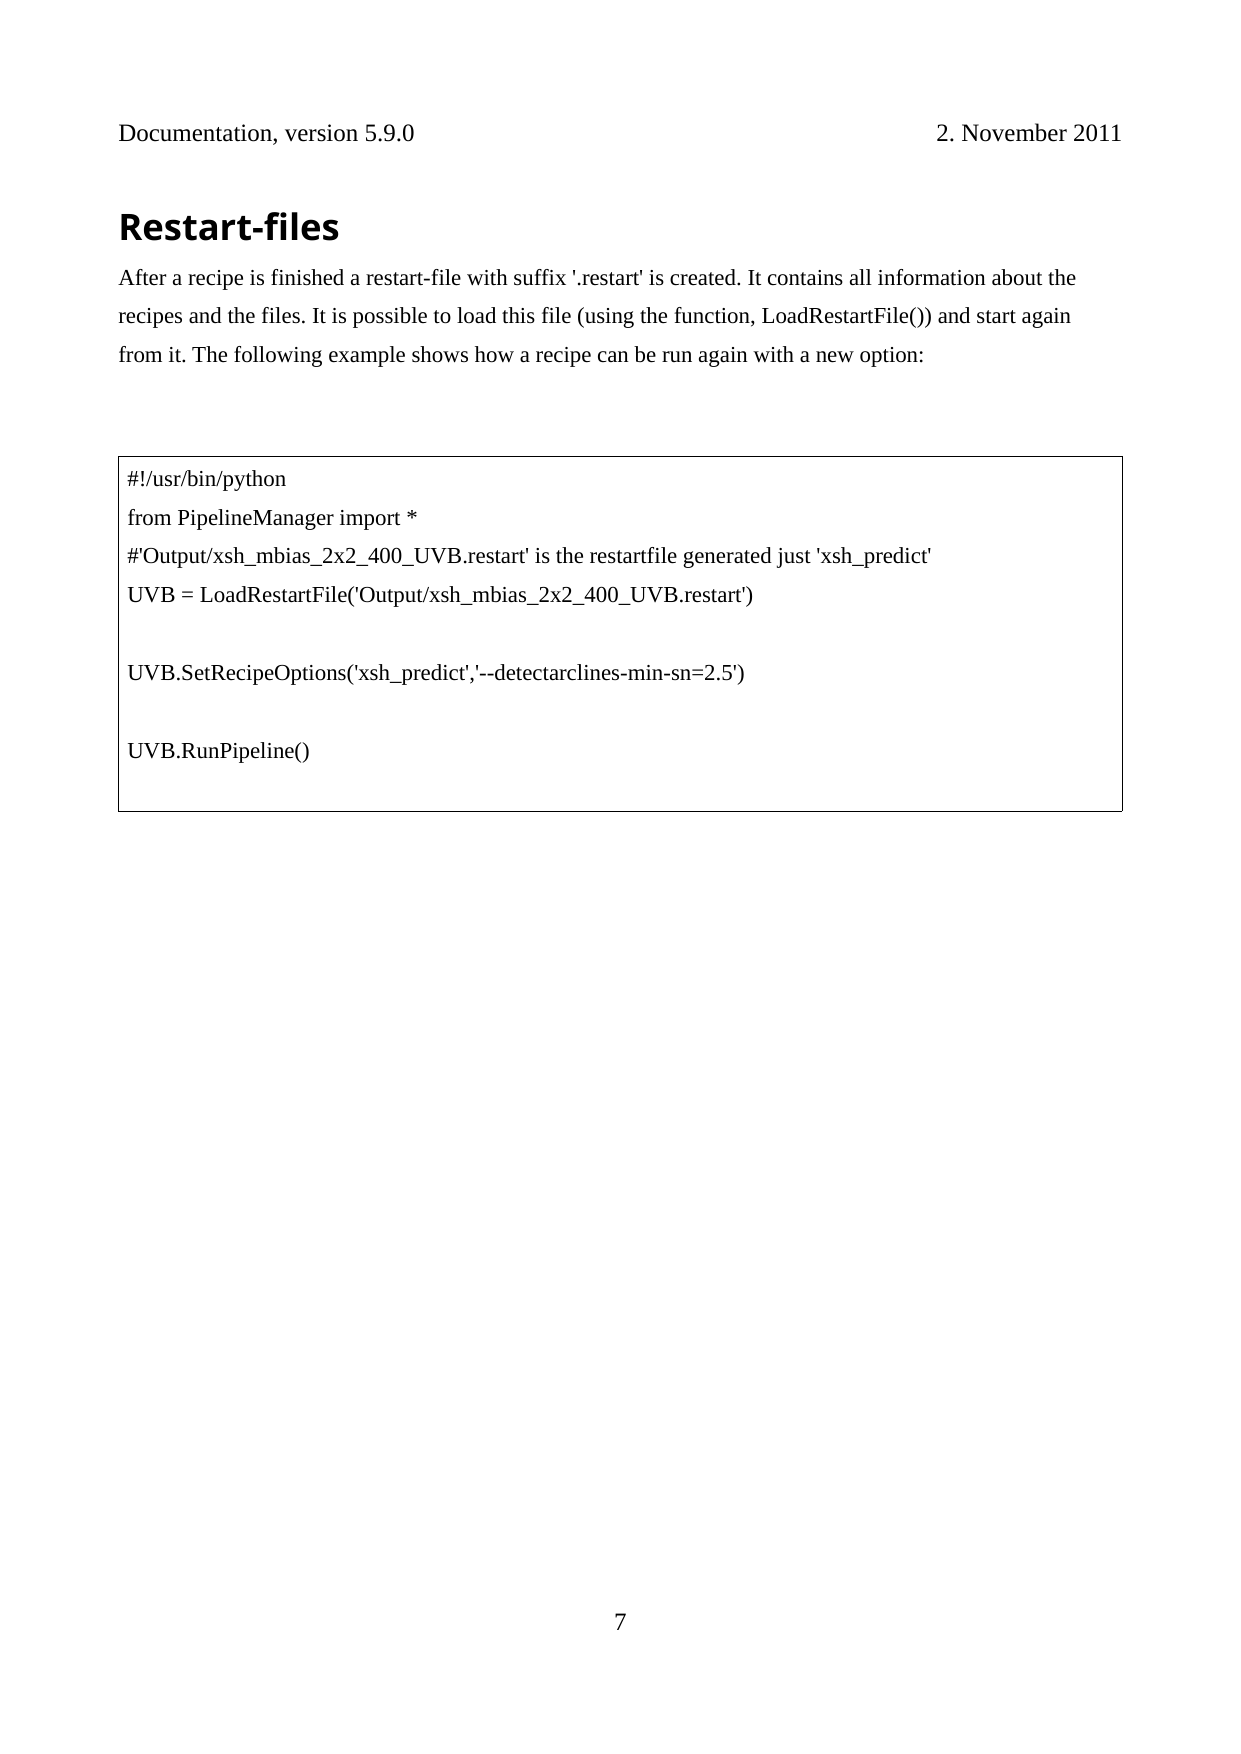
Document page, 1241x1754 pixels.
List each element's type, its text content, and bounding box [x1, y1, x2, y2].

subtitle Restart-files [118, 201, 1122, 251]
subtitle After a recipe is finished a restart-file with suffix '.restart' is created. It contains all information about the [118, 263, 1122, 290]
text from PipelineManager import * [127, 504, 1113, 530]
text #'Output/xsh_mbias_2x2_400_UVB.restart' is the restartfile generated just 'xsh_predict' [127, 542, 1113, 569]
text UVB.SetRecipeOptions('xsh_predict','--detectarclines-min-sn=2.5') [127, 659, 1113, 685]
text #!/usr/bin/python [127, 465, 1113, 491]
subtitle from it. The following example shows how a recipe can be run again with a new option: [118, 341, 1122, 368]
text UVB.RunPipeline() [127, 737, 1113, 763]
subtitle recipes and the files. It is possible to load this file (using the function, LoadRestartFile()) and start again [118, 302, 1122, 329]
text UVB = LoadRestartFile('Output/xsh_mbias_2x2_400_UVB.restart') [127, 581, 1113, 608]
